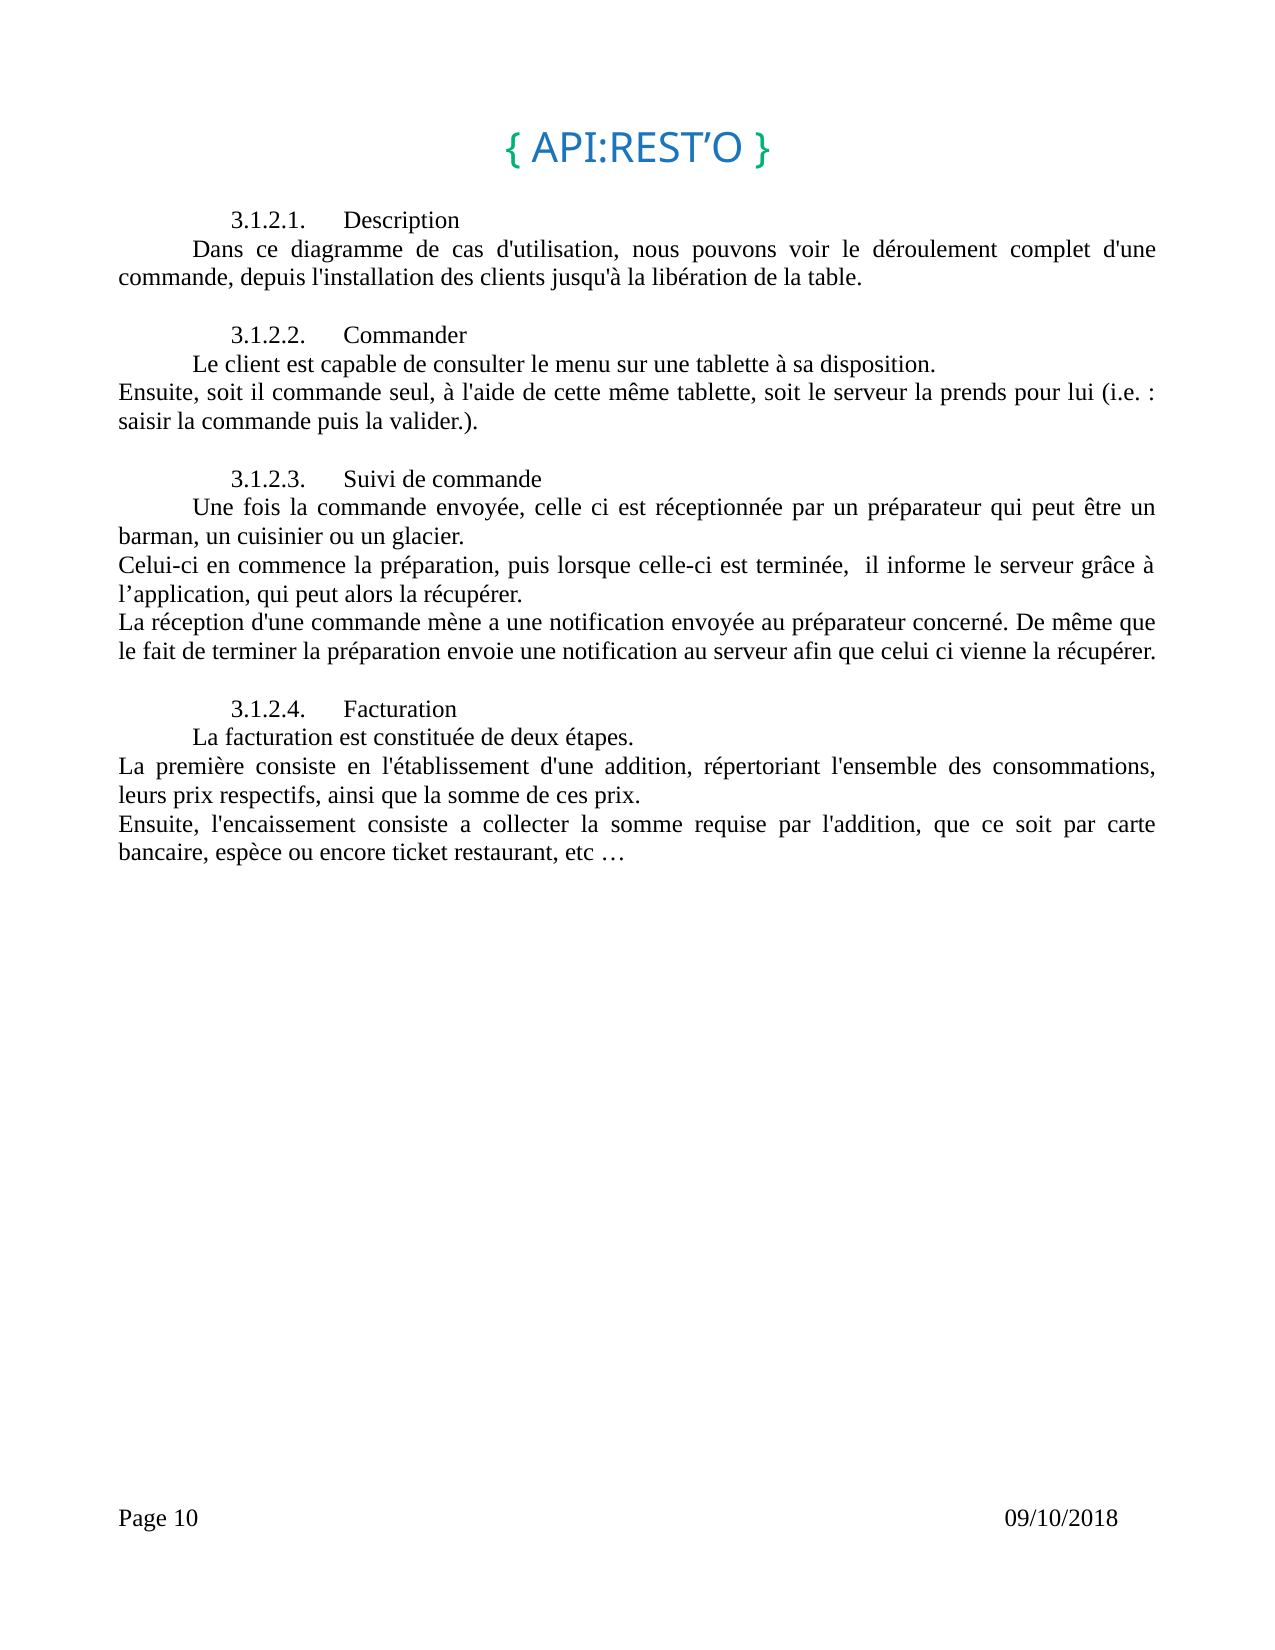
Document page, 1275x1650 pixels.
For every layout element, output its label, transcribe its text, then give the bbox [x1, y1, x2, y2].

list Commander [231, 320, 1157, 349]
list Facturation [231, 694, 1157, 722]
text La réception d'une commande mène a une notification envoyée au préparateur concerné. De même que le fait de terminer la préparation envoie une notification au serveur afin que celui ci vienne la récupérer. [118, 607, 1157, 665]
text Celui-ci en commence la préparation, puis lorsque celle-ci est terminée, il informe le serveur grâce à l’application, qui peut alors la récupérer. [118, 550, 1157, 607]
text Ensuite, soit il commande seul, à l'aide de cette même tablette, soit le serveur la prends pour lui (i.e. : saisir la commande puis la valider.). [118, 377, 1157, 435]
text Dans ce diagramme de cas d'utilisation, nous pouvons voir le déroulement complet d'une commande, depuis l'installation des clients jusqu'à la libération de la table. [118, 234, 1157, 291]
text Ensuite, l'encaissement consiste a collecter la somme requise par l'addition, que ce soit par carte bancaire, espèce ou encore ticket restaurant, etc … [118, 809, 1157, 866]
list Suivi de commande [231, 464, 1157, 492]
text Une fois la commande envoyée, celle ci est réceptionnée par un préparateur qui peut être un barman, un cuisinier ou un glacier. [118, 492, 1157, 550]
list Description [231, 205, 1157, 234]
text La facturation est constituée de deux étapes. [118, 722, 1157, 751]
text La première consiste en l'établissement d'une addition, répertoriant l'ensemble des consommations, leurs prix respectifs, ainsi que la somme de ces prix. [118, 751, 1157, 809]
text Le client est capable de consulter le menu sur une tablette à sa disposition. [118, 349, 1157, 377]
